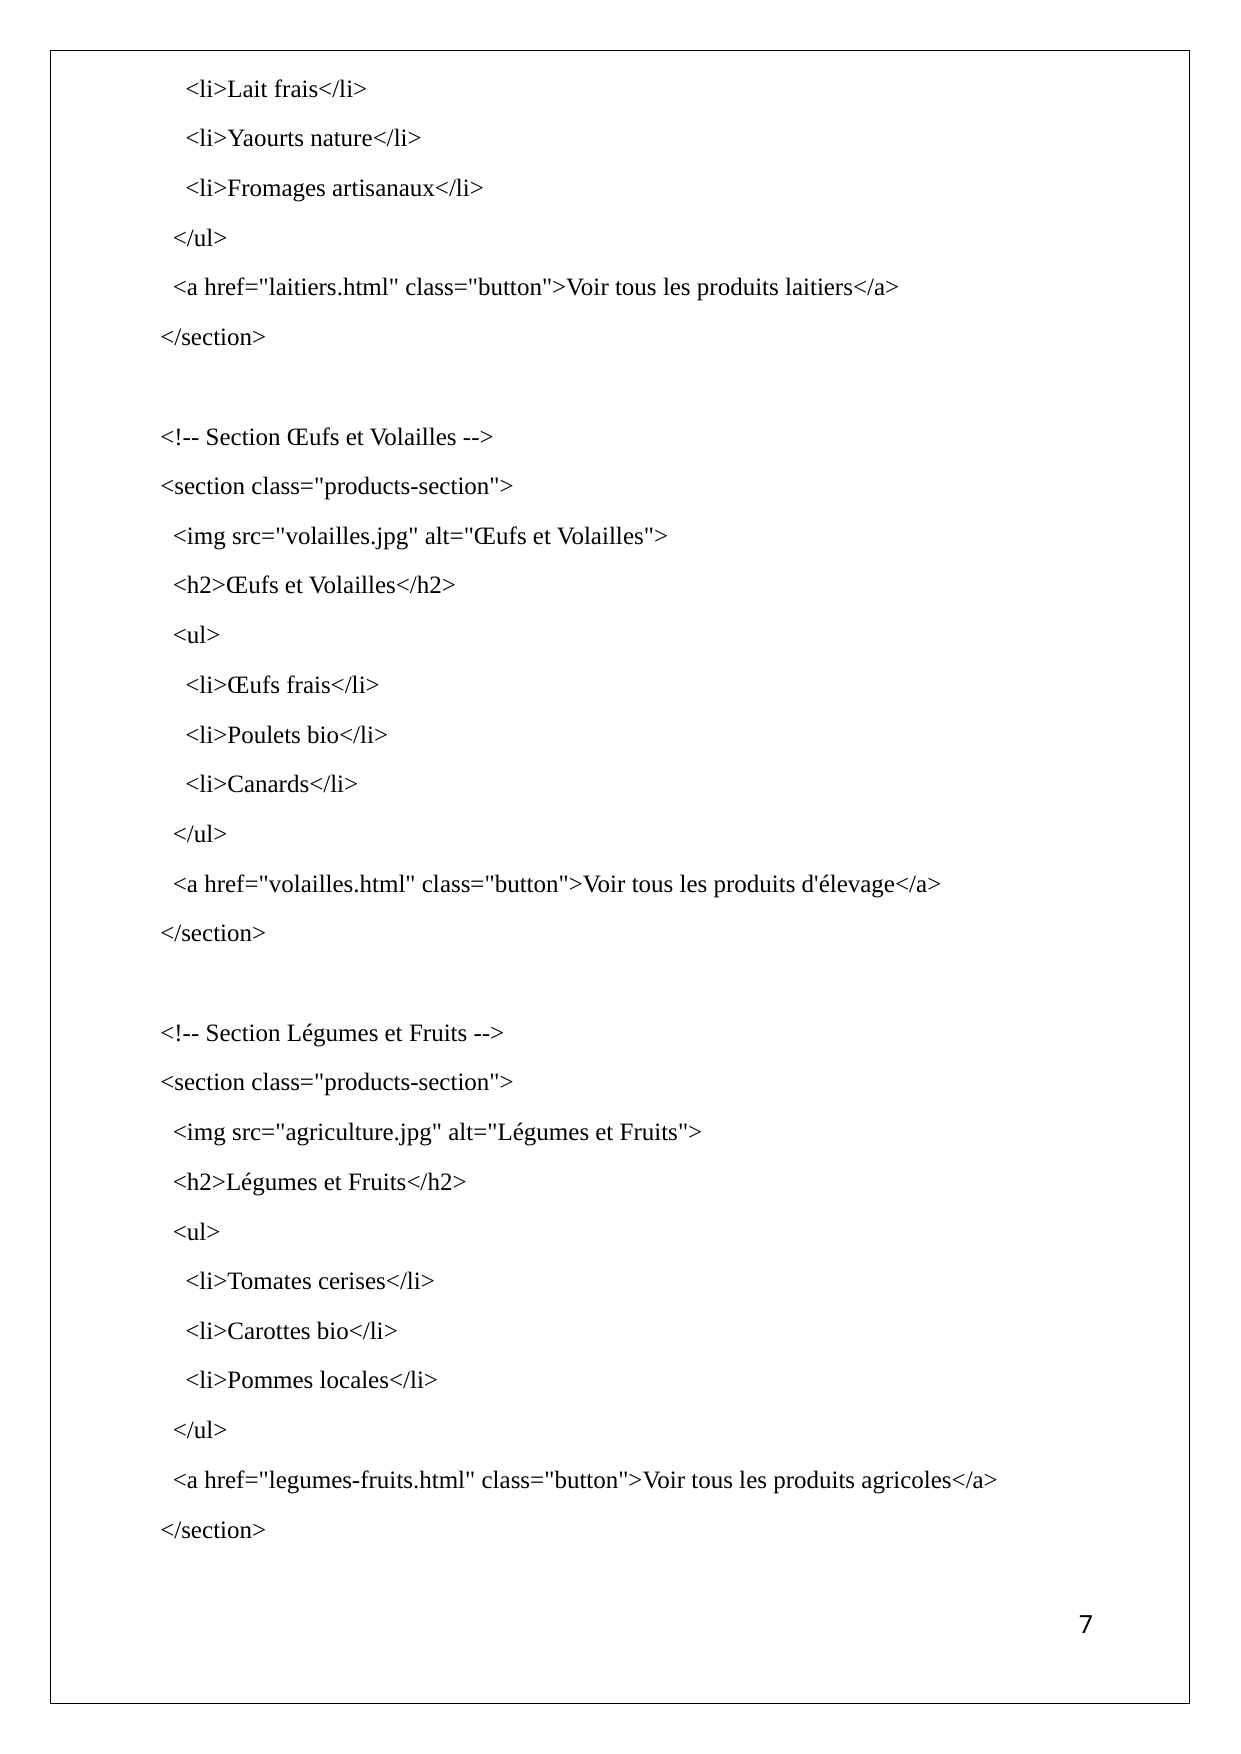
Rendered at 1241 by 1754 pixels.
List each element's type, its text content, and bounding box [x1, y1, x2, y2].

text </ul> [148, 223, 1093, 252]
text <li>Pommes locales</li> [148, 1366, 1093, 1394]
text <li>Lait frais</li> [148, 74, 1093, 102]
text <!-- Section Légumes et Fruits --> [148, 1018, 1093, 1047]
text <h2>Œufs et Volailles</h2> [148, 571, 1093, 599]
text <ul> [148, 620, 1093, 649]
text <a href="laitiers.html" class="button">Voir tous les produits laitiers</a> [148, 272, 1093, 301]
text </ul> [148, 1415, 1093, 1444]
text <li>Fromages artisanaux</li> [148, 173, 1093, 202]
text <img src="agriculture.jpg" alt="Légumes et Fruits"> [148, 1117, 1093, 1146]
text <li>Canards</li> [148, 769, 1093, 798]
text <h2>Légumes et Fruits</h2> [148, 1167, 1093, 1196]
text <ul> [148, 1217, 1093, 1245]
text <a href="volailles.html" class="button">Voir tous les produits d'élevage</a> [148, 869, 1093, 897]
text </section> [148, 918, 1093, 947]
text <!-- Section Œufs et Volailles --> [148, 422, 1093, 450]
text <section class="products-section"> [148, 471, 1093, 500]
text </section> [148, 322, 1093, 351]
text <li>Poulets bio</li> [148, 720, 1093, 748]
text <a href="legumes-fruits.html" class="button">Voir tous les produits agricoles</a> [148, 1465, 1093, 1494]
text <li>Carottes bio</li> [148, 1316, 1093, 1345]
text </ul> [148, 819, 1093, 848]
text <section class="products-section"> [148, 1067, 1093, 1096]
text <li>Yaourts nature</li> [148, 123, 1093, 152]
text <img src="volailles.jpg" alt="Œufs et Volailles"> [148, 521, 1093, 550]
text <li>Tomates cerises</li> [148, 1266, 1093, 1295]
text </section> [148, 1515, 1093, 1543]
text <li>Œufs frais</li> [148, 670, 1093, 699]
